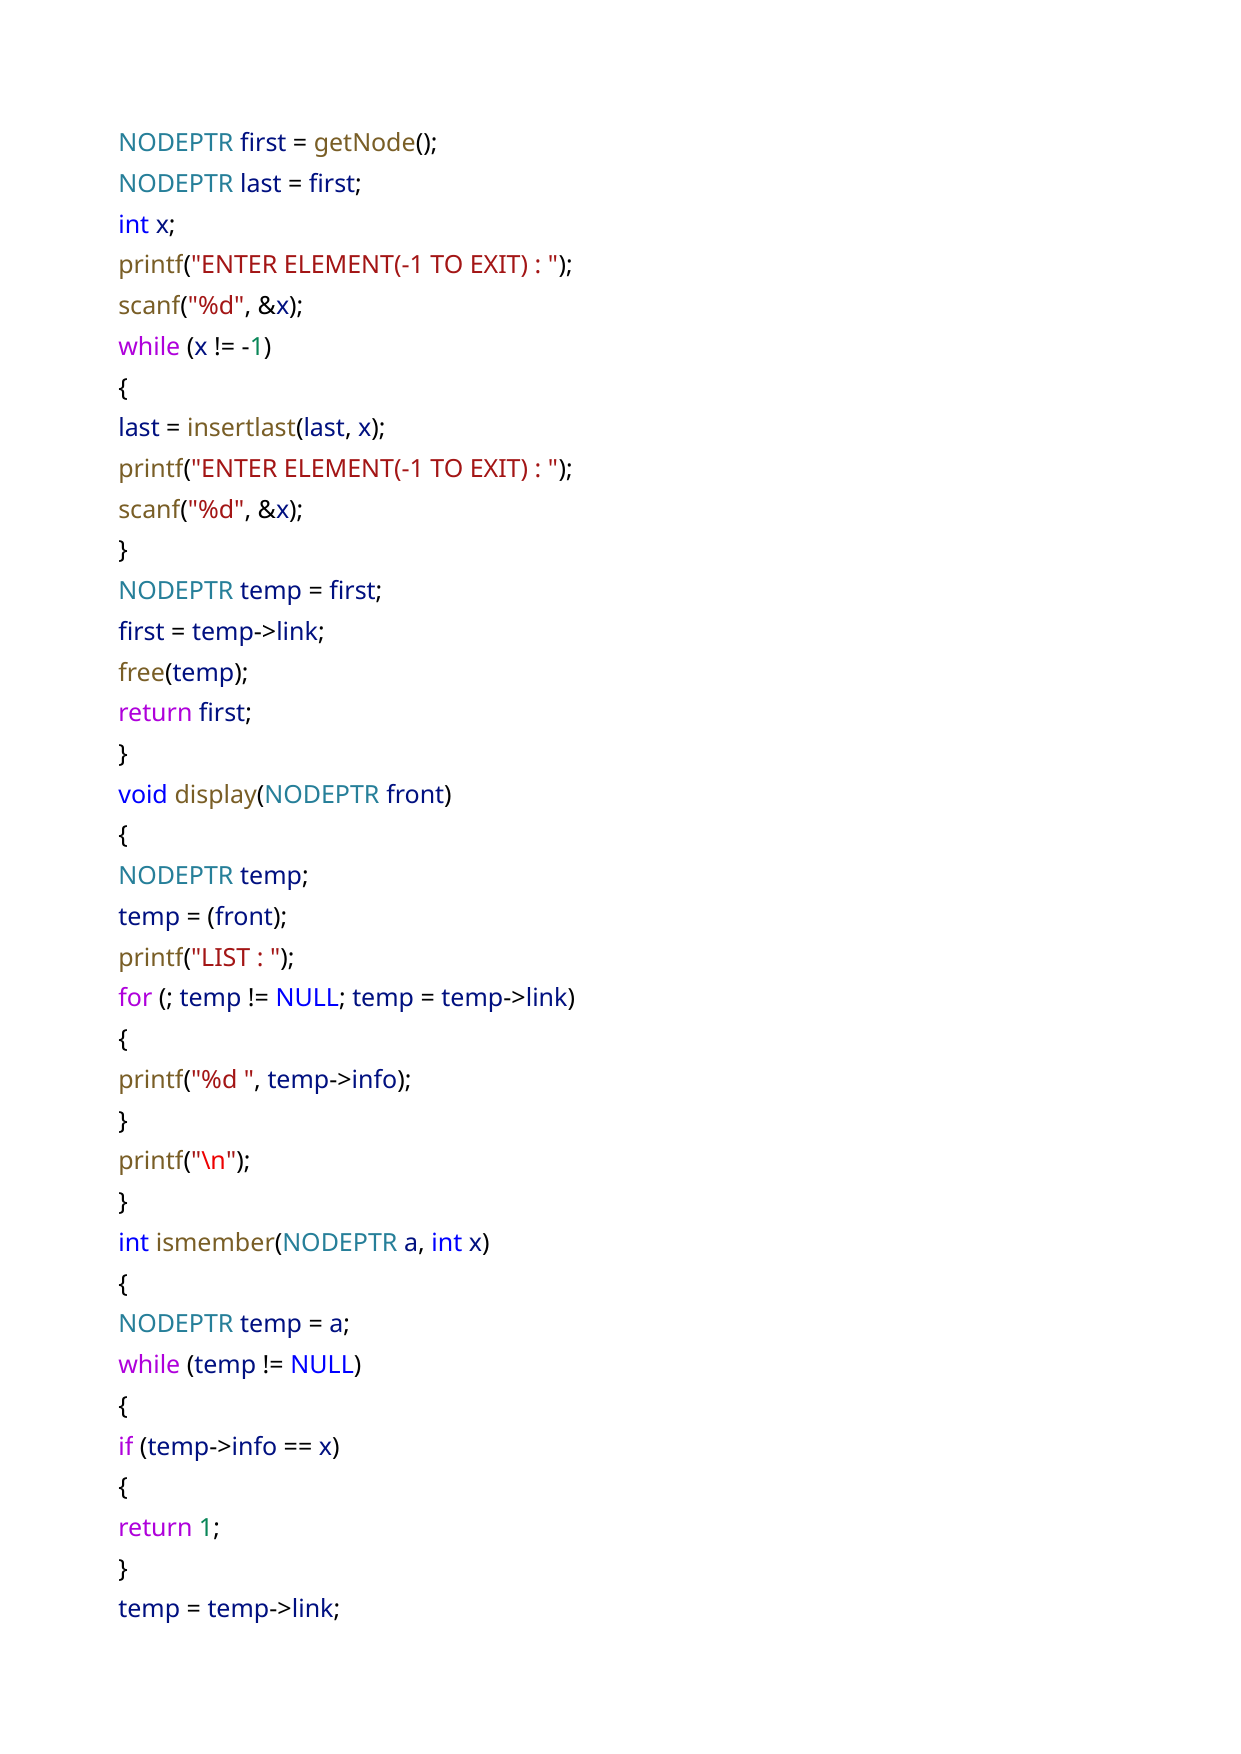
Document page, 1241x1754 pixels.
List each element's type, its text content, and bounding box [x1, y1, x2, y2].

text for (; temp != NULL; temp = temp->link) [118, 973, 1122, 1014]
text last = insertlast(last, x); [118, 403, 1122, 444]
text while (x != -1) [118, 322, 1122, 362]
text { [118, 362, 1122, 403]
text } [118, 729, 1122, 770]
text { [118, 1258, 1122, 1299]
text { [118, 1014, 1122, 1055]
text return 1; [118, 1503, 1122, 1544]
text printf("ENTER ELEMENT(-1 TO EXIT) : "); [118, 444, 1122, 485]
text { [118, 1381, 1122, 1421]
text printf("%d ", temp->info); [118, 1055, 1122, 1096]
text } [118, 1096, 1122, 1136]
text if (temp->info == x) [118, 1421, 1122, 1462]
text NODEPTR temp = first; [118, 566, 1122, 607]
text NODEPTR first = getNode(); [118, 118, 1122, 159]
text temp = (front); [118, 892, 1122, 933]
text void display(NODEPTR front) [118, 770, 1122, 811]
text } [118, 1544, 1122, 1584]
text } [118, 1177, 1122, 1218]
text { [118, 1462, 1122, 1503]
text free(temp); [118, 648, 1122, 688]
text NODEPTR temp; [118, 851, 1122, 892]
text first = temp->link; [118, 607, 1122, 648]
text printf("ENTER ELEMENT(-1 TO EXIT) : "); [118, 240, 1122, 281]
text while (temp != NULL) [118, 1340, 1122, 1381]
text int x; [118, 199, 1122, 240]
text return first; [118, 688, 1122, 729]
text NODEPTR last = first; [118, 159, 1122, 199]
text scanf("%d", &x); [118, 281, 1122, 322]
text { [118, 811, 1122, 851]
text NODEPTR temp = a; [118, 1299, 1122, 1340]
text int ismember(NODEPTR a, int x) [118, 1218, 1122, 1258]
text } [118, 525, 1122, 566]
text temp = temp->link; [118, 1584, 1122, 1625]
text printf("LIST : "); [118, 933, 1122, 973]
text printf("\n"); [118, 1136, 1122, 1177]
text scanf("%d", &x); [118, 485, 1122, 525]
